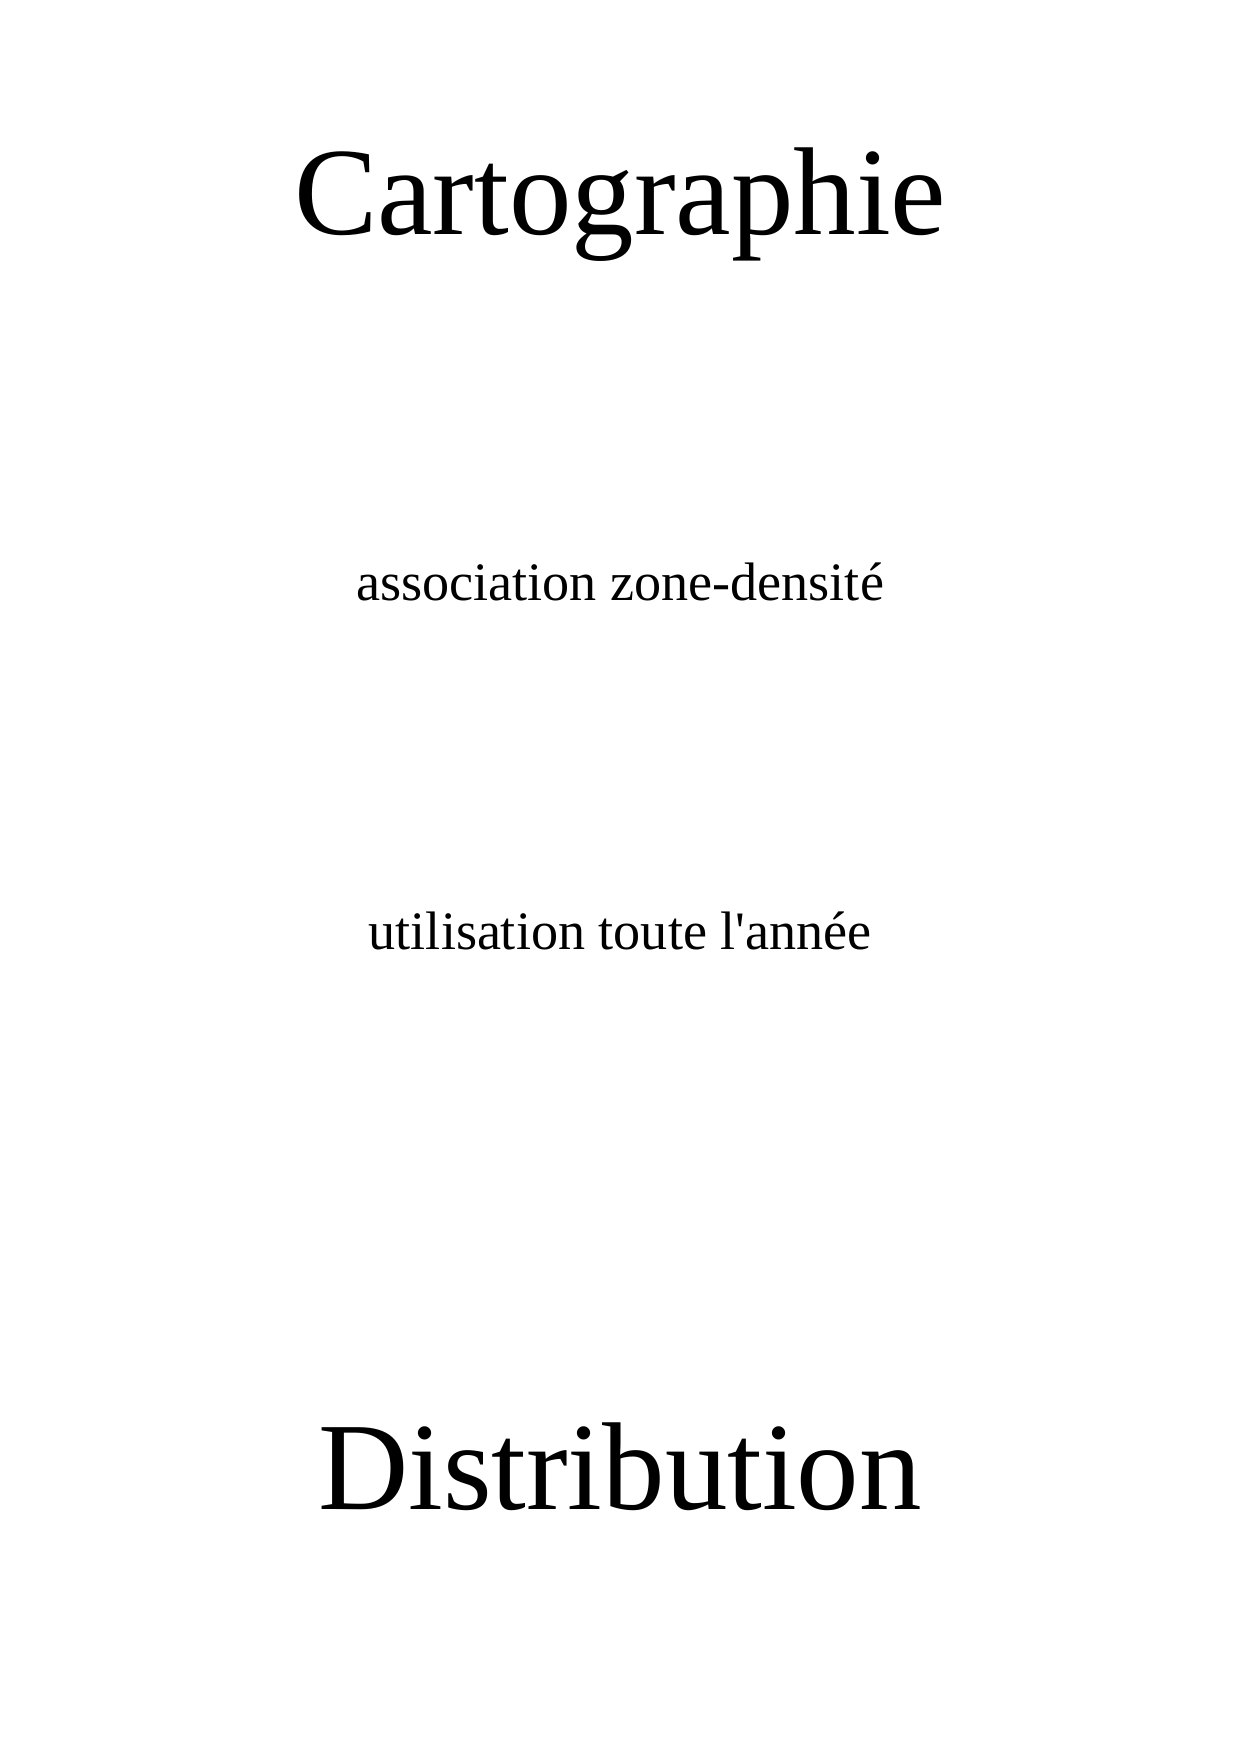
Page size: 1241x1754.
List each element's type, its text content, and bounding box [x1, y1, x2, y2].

text Distribution [118, 1393, 1122, 1536]
text Cartographie [118, 118, 1122, 262]
text association zone-densité [118, 549, 1122, 612]
text utilisation toute l'année [118, 899, 1122, 961]
